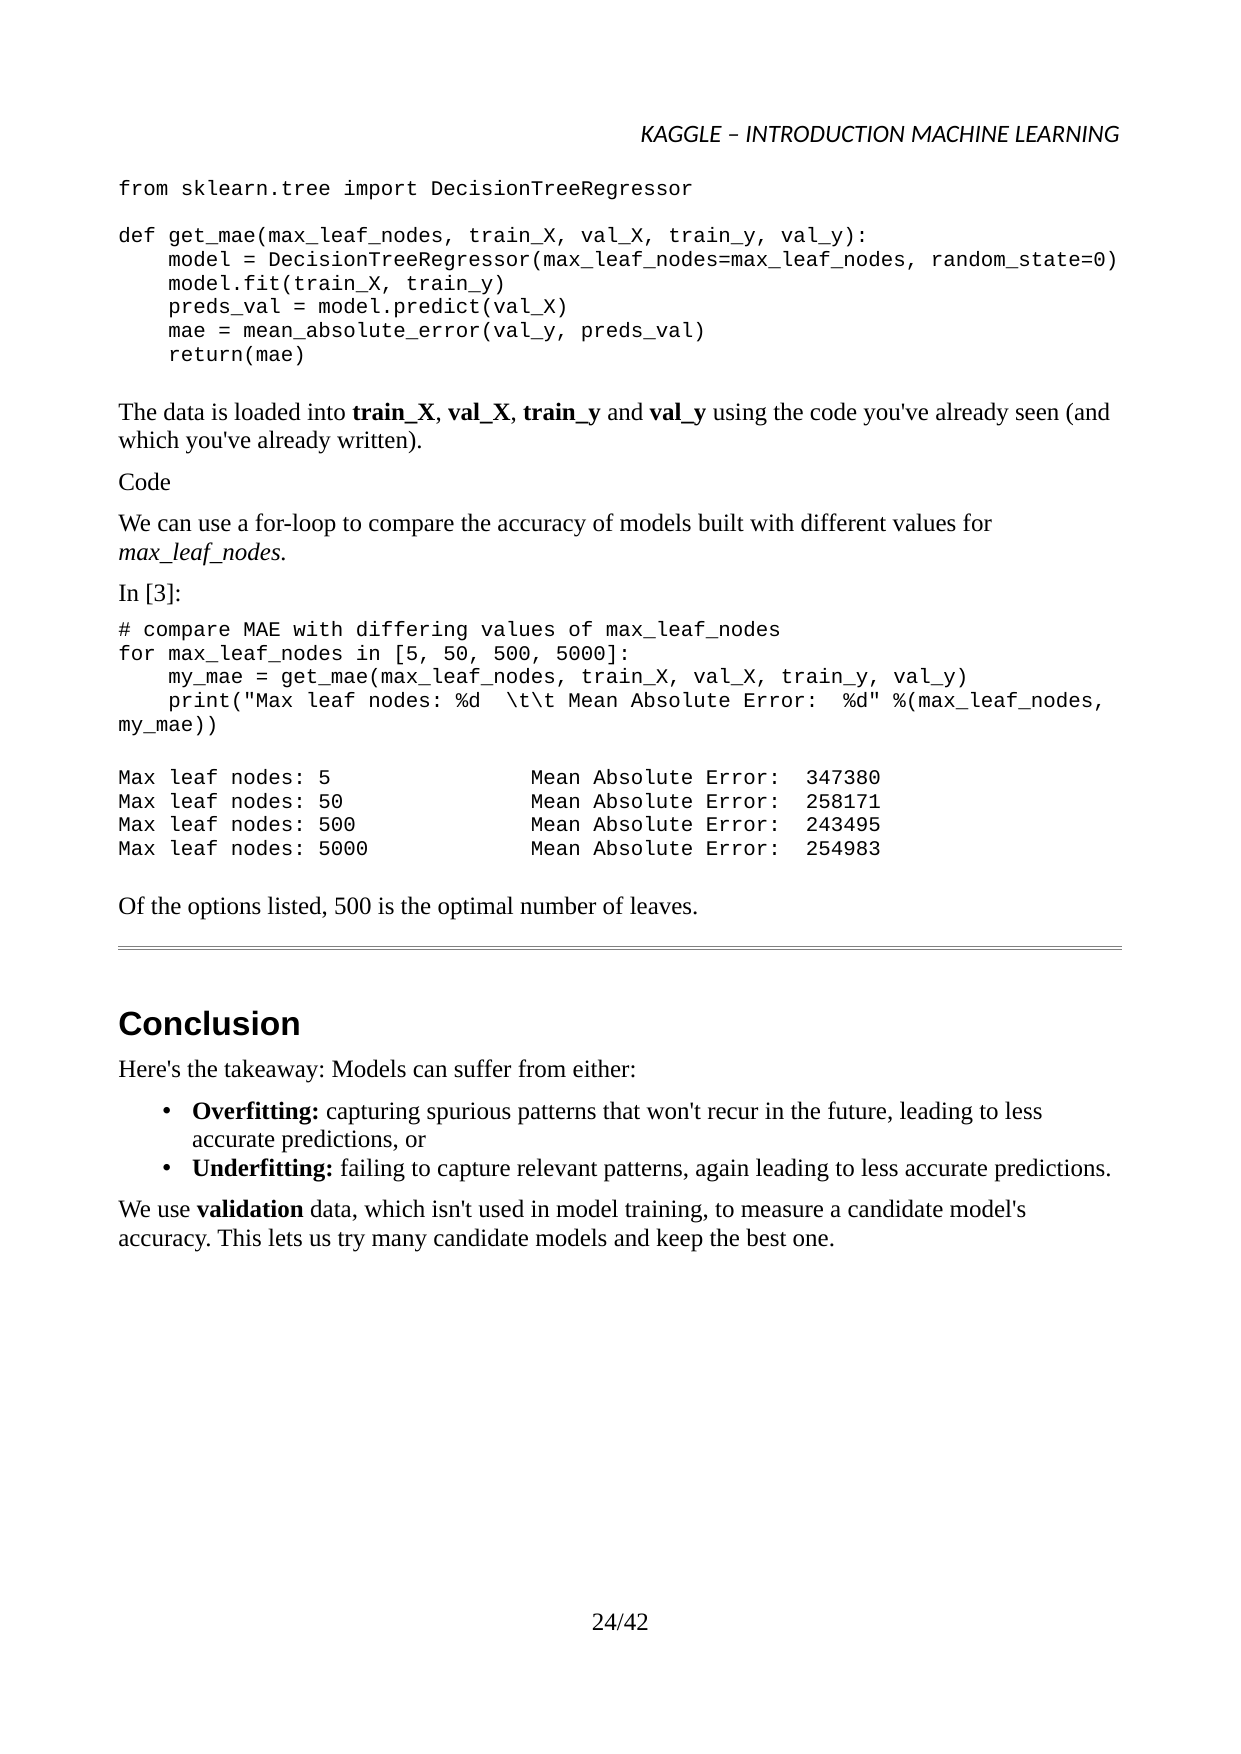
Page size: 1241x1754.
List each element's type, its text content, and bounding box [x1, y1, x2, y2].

text Here's the takeaway: Models can suffer from either: [118, 1054, 1122, 1083]
text my_mae = get_mae(max_leaf_nodes, train_X, val_X, train_y, val_y) [118, 667, 1122, 690]
text # compare MAE with differing values of max_leaf_nodes [118, 619, 1122, 643]
text Max leaf nodes: 5 Mean Absolute Error: 347380 [118, 767, 1122, 791]
text The data is loaded into train_X, val_X, train_y and val_y using the code you've already seen (and which you've already written). [118, 397, 1122, 454]
text We can use a for-loop to compare the accuracy of models built with different values for max_leaf_nodes. [118, 508, 1122, 566]
text Of the options listed, 500 is the optimal number of leaves. [118, 891, 1122, 920]
text model = DecisionTreeRegressor(max_leaf_nodes=max_leaf_nodes, random_state=0) [118, 249, 1122, 273]
text In [3]: [118, 578, 1122, 607]
text def get_mae(max_leaf_nodes, train_X, val_X, train_y, val_y): [118, 225, 1122, 249]
text preds_val = model.predict(val_X) [118, 296, 1122, 320]
text Max leaf nodes: 50 Mean Absolute Error: 258171 [118, 791, 1122, 814]
text from sklearn.tree import DecisionTreeRegressor [118, 178, 1122, 202]
text for max_leaf_nodes in [5, 50, 500, 5000]: [118, 643, 1122, 667]
text print("Max leaf nodes: %d \t\t Mean Absolute Error: %d" %(max_leaf_nodes, my_mae)) [118, 690, 1122, 737]
text We use validation data, which isn't used in model training, to measure a candidate model's accuracy. This lets us try many candidate models and keep the best one. [118, 1194, 1122, 1252]
text model.fit(train_X, train_y) [118, 273, 1122, 296]
list Overfitting: capturing spurious patterns that won't recur in the future, leading to less accurate predictions, or [162, 1096, 1122, 1153]
text Code [118, 467, 1122, 496]
text return(mae) [118, 344, 1122, 367]
text Max leaf nodes: 500 Mean Absolute Error: 243495 [118, 814, 1122, 838]
text Max leaf nodes: 5000 Mean Absolute Error: 254983 [118, 838, 1122, 862]
text mae = mean_absolute_error(val_y, preds_val) [118, 320, 1122, 344]
list Underfitting: failing to capture relevant patterns, again leading to less accurate predictions. [162, 1153, 1122, 1182]
subtitle Conclusion [118, 1003, 1122, 1042]
